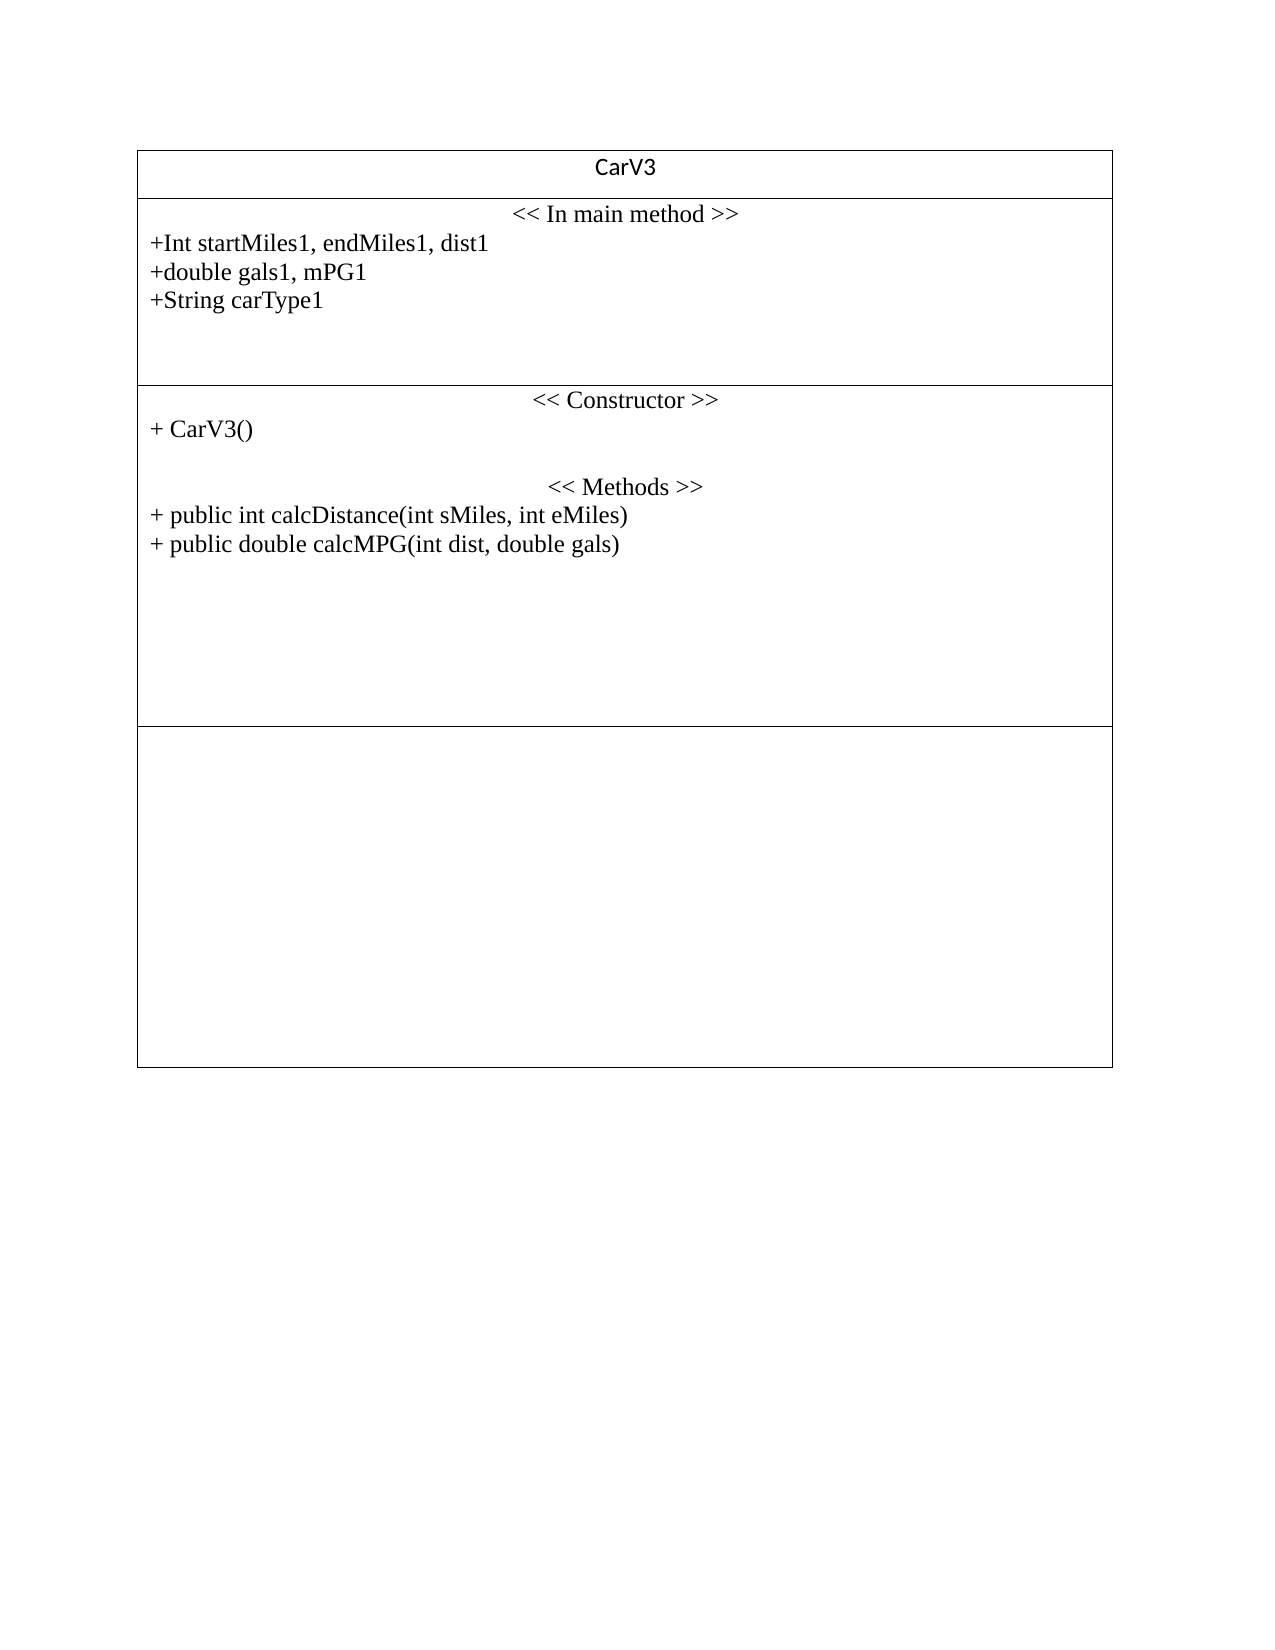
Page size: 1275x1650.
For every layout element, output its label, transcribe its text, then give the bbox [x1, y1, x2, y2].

table_cell [138, 727, 1112, 1067]
table_cell << Constructor >> + CarV3() << Methods >> + public int calcDistance(int sMiles, int eMiles) + public double calcMPG(int dist, double gals) [138, 386, 1112, 726]
table_header CarV3 [138, 151, 1112, 198]
table_cell << In main method >> +Int startMiles1, endMiles1, dist1 +double gals1, mPG1 +String carType1 [138, 199, 1112, 384]
